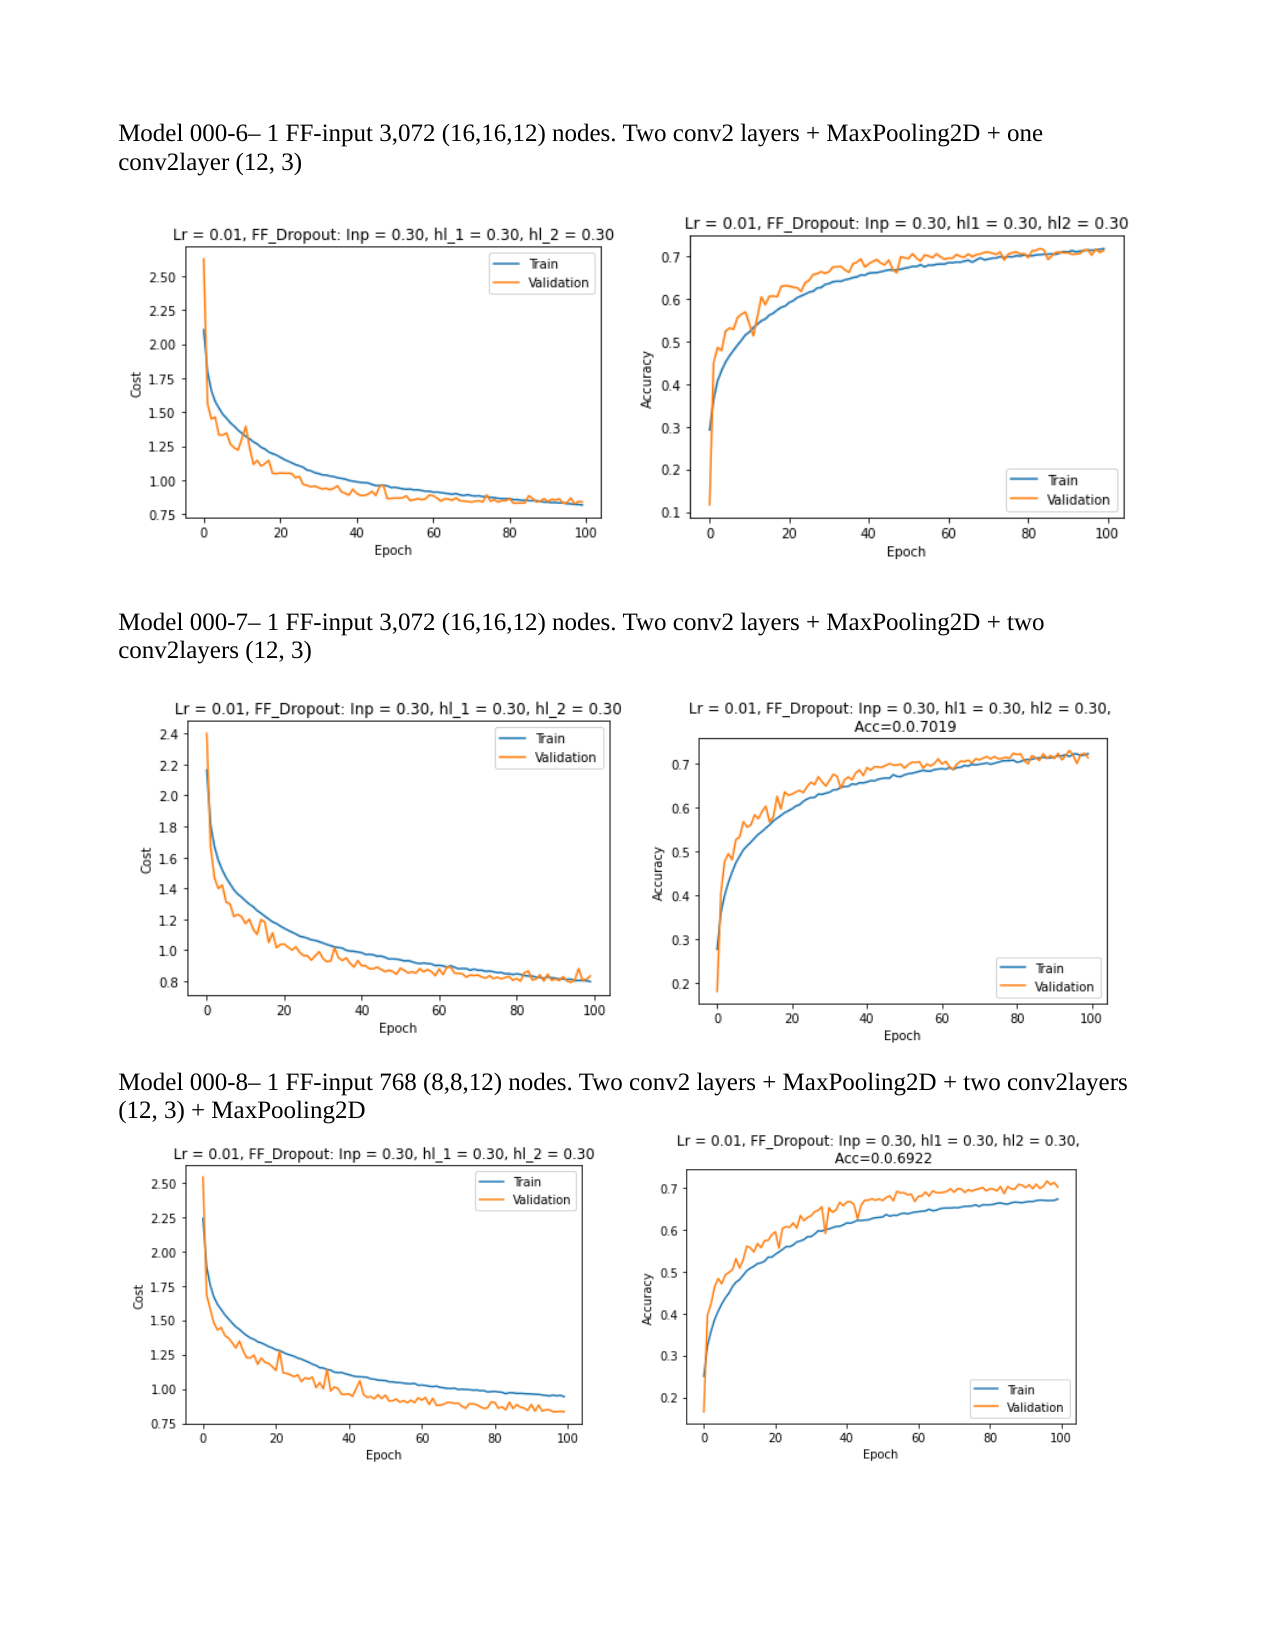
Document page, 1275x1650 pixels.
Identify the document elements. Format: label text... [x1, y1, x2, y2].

picture [125, 1139, 602, 1469]
text Model 000-6– 1 FF-input 3,072 (16,16,12) nodes. Two conv2 layers + MaxPooling2D + one conv2layer (12, 3) [118, 118, 1157, 176]
picture [122, 220, 622, 565]
text Model 000-7– 1 FF-input 3,072 (16,16,12) nodes. Two conv2 layers + MaxPooling2D + two conv2layers (12, 3) [118, 607, 1157, 664]
picture [633, 207, 1138, 567]
picture [132, 693, 631, 1043]
picture [635, 1127, 1092, 1468]
picture [645, 693, 1124, 1050]
text Model 000-8– 1 FF-input 768 (8,8,12) nodes. Two conv2 layers + MaxPooling2D + two conv2layers (12, 3) + MaxPooling2D [118, 722, 1157, 1124]
